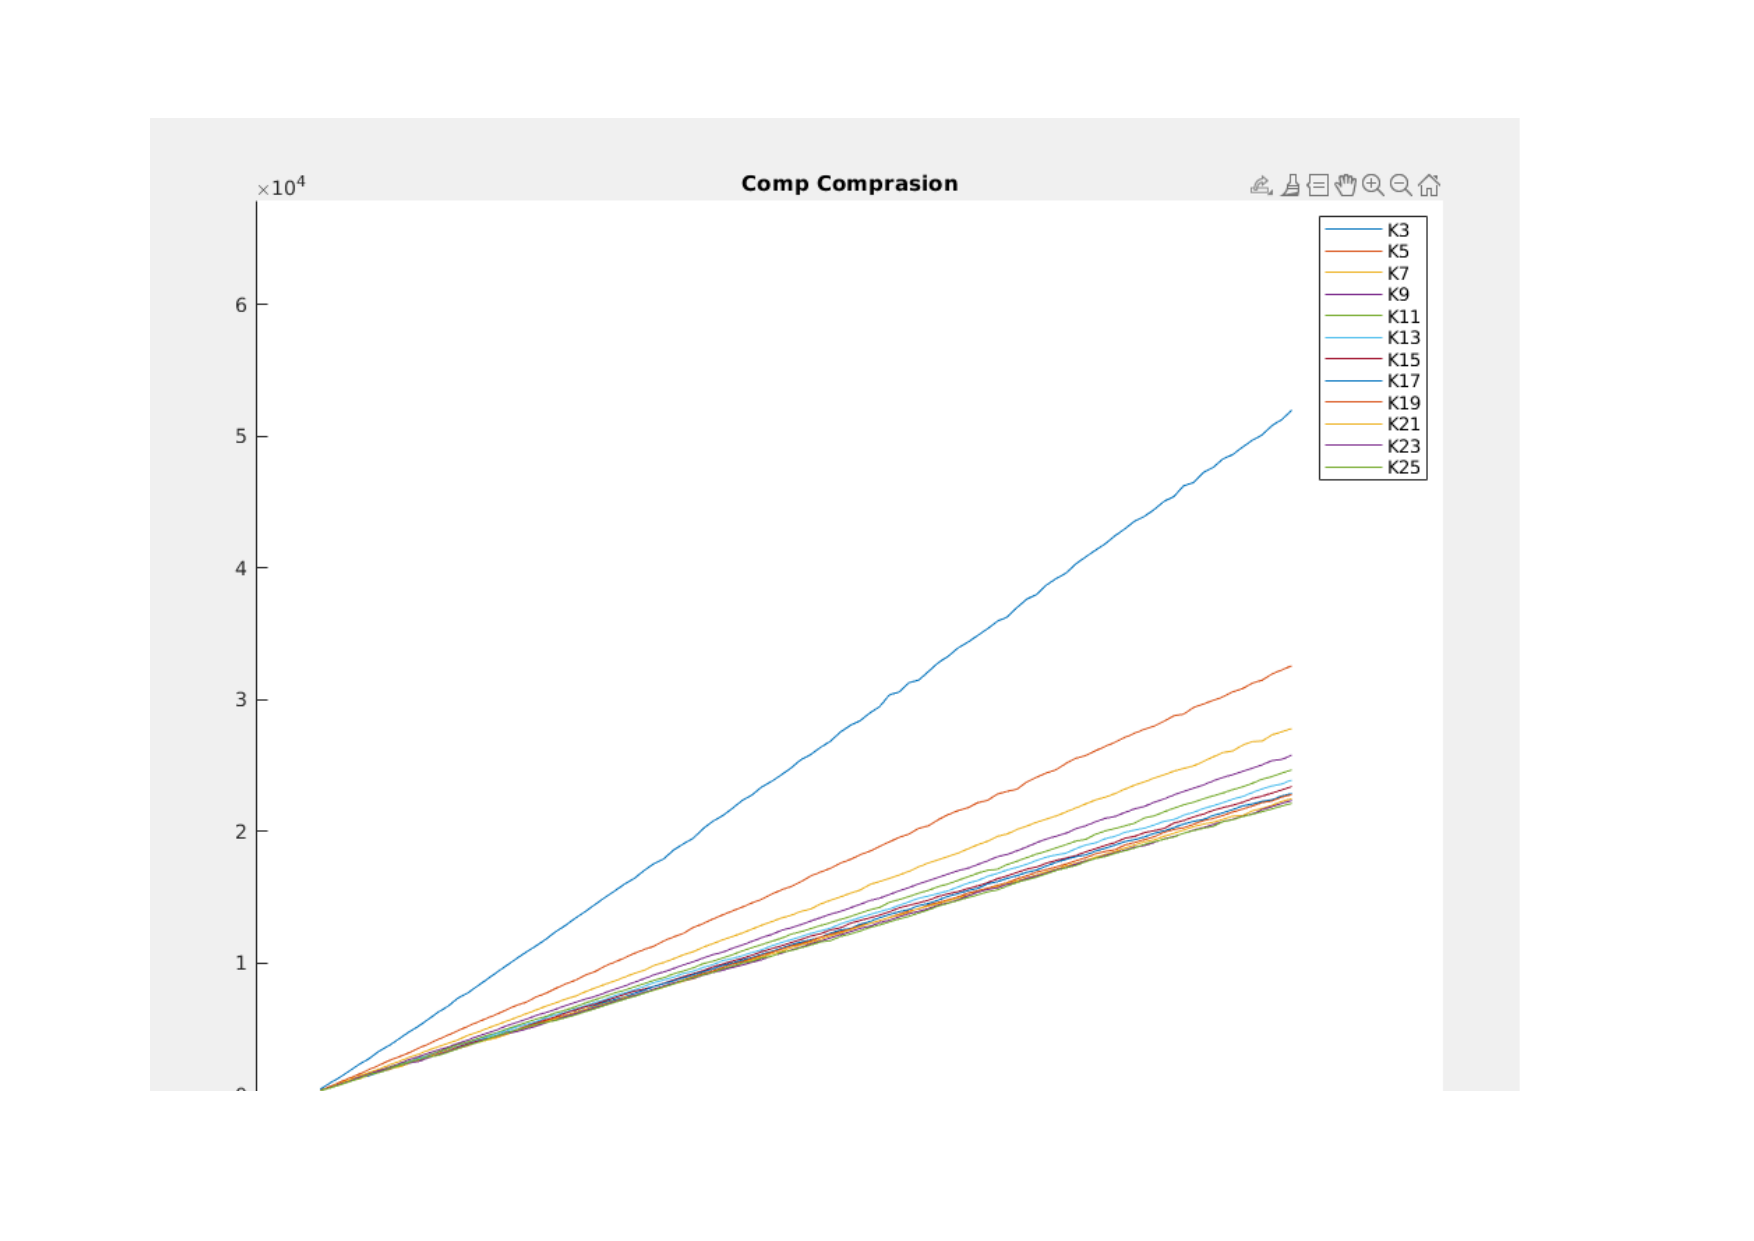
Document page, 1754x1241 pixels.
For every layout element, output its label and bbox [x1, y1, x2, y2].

picture [150, 118, 1520, 1091]
